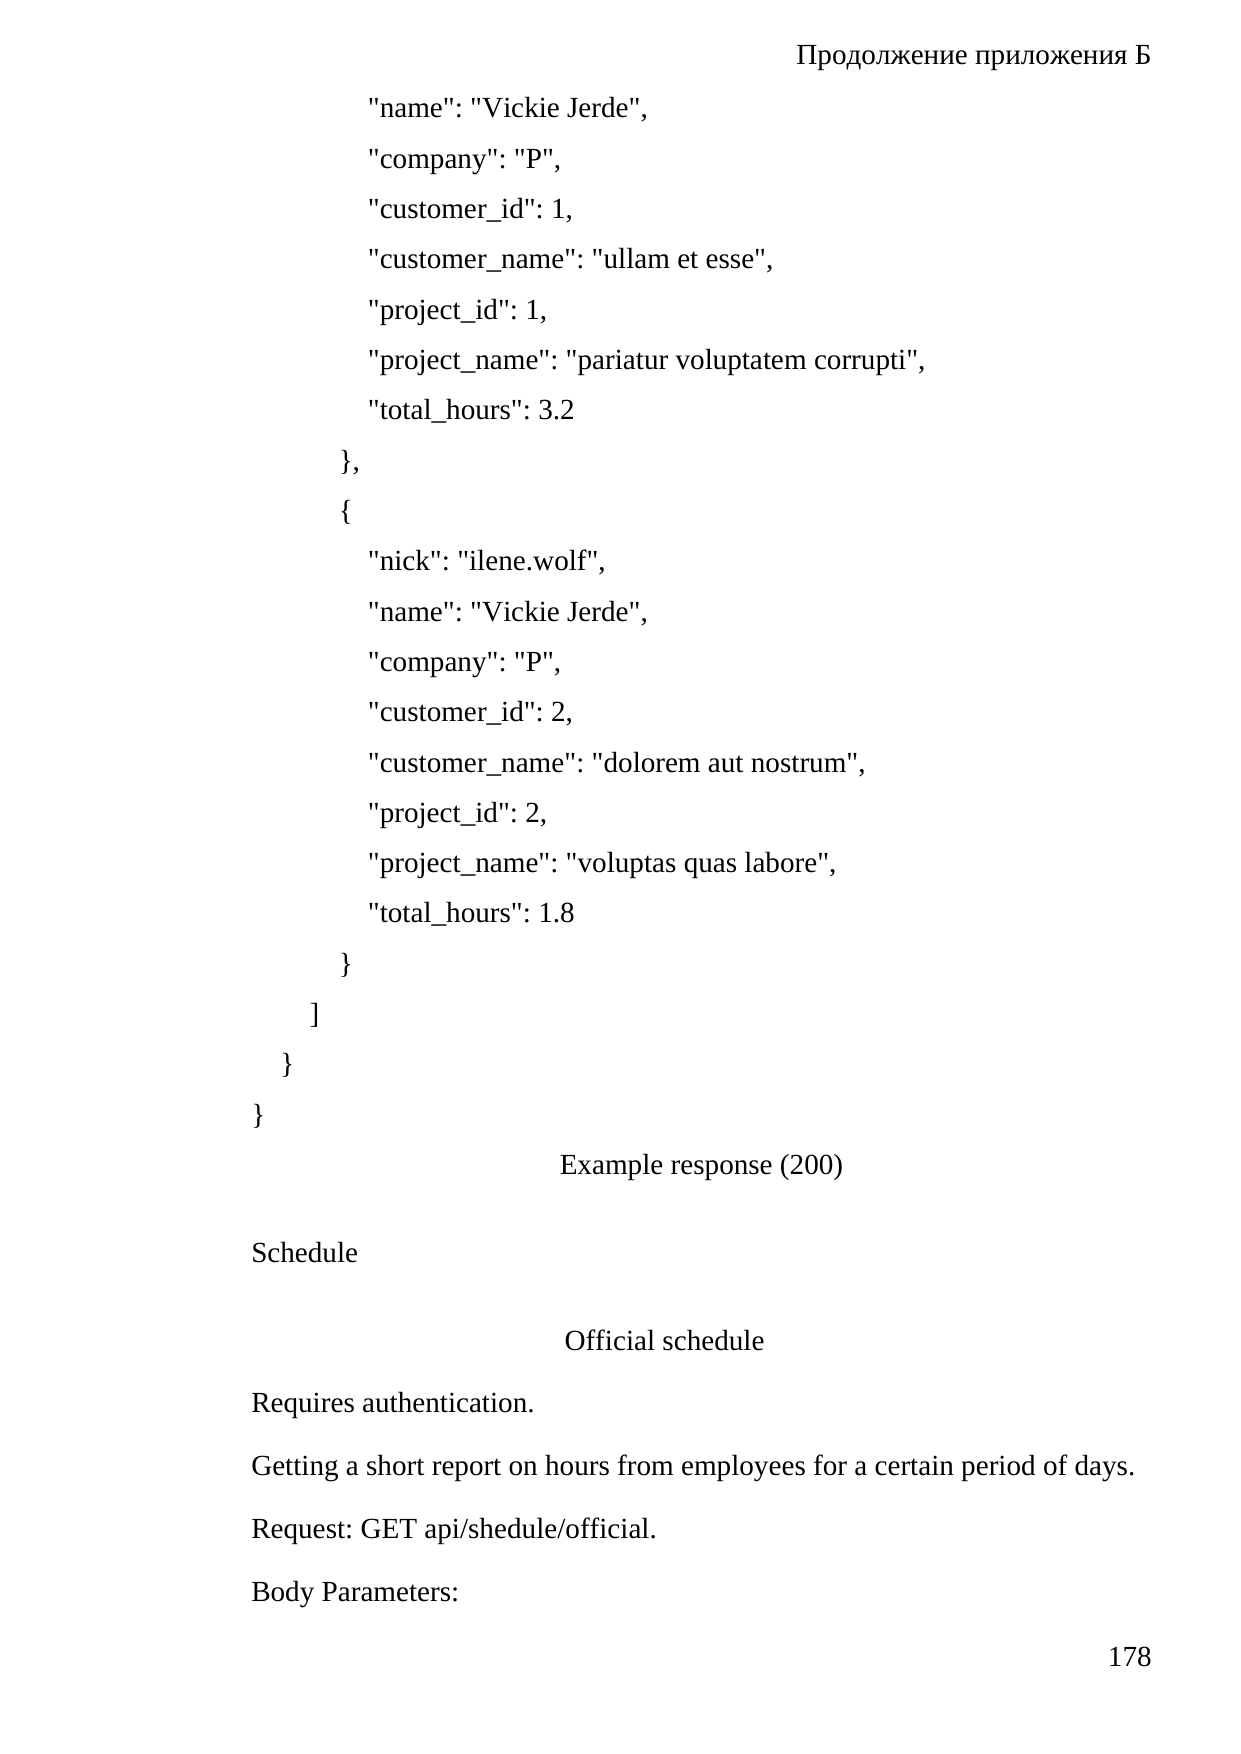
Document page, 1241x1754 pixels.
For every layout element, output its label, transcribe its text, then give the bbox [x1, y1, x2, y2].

text Example response (200) [177, 1147, 1152, 1181]
text ] [177, 996, 1152, 1030]
text "project_name": "voluptas quas labore", [177, 845, 1152, 879]
text "customer_id": 2, [177, 694, 1152, 728]
text Body Parameters: [177, 1574, 1152, 1608]
text } [177, 946, 1152, 979]
text "company": "Р", [177, 141, 1152, 174]
text "name": "Vickie Jerde", [177, 91, 1152, 124]
text } [177, 1097, 1152, 1130]
text }, [177, 443, 1152, 476]
text "total_hours": 1.8 [177, 896, 1152, 929]
text } [177, 1047, 1152, 1080]
text "total_hours": 3.2 [177, 392, 1152, 426]
text "project_id": 2, [177, 795, 1152, 828]
text Getting a short report on hours from employees for a certain period of days. [177, 1448, 1152, 1482]
subtitle Schedule [251, 1235, 1152, 1268]
text "project_name": "pariatur voluptatem corrupti", [177, 342, 1152, 376]
text { [177, 493, 1152, 527]
subtitle Official schedule [177, 1323, 1152, 1356]
text "project_id": 1, [177, 292, 1152, 325]
text "customer_id": 1, [177, 191, 1152, 225]
text "nick": "ilene.wolf", [177, 543, 1152, 577]
text Request: GET api/shedule/official. [177, 1511, 1152, 1545]
text "name": "Vickie Jerde", [177, 594, 1152, 627]
text "company": "Р", [177, 644, 1152, 678]
text "customer_name": "dolorem aut nostrum", [177, 745, 1152, 778]
text Requires authentication. [177, 1386, 1152, 1419]
text "customer_name": "ullam et esse", [177, 242, 1152, 275]
